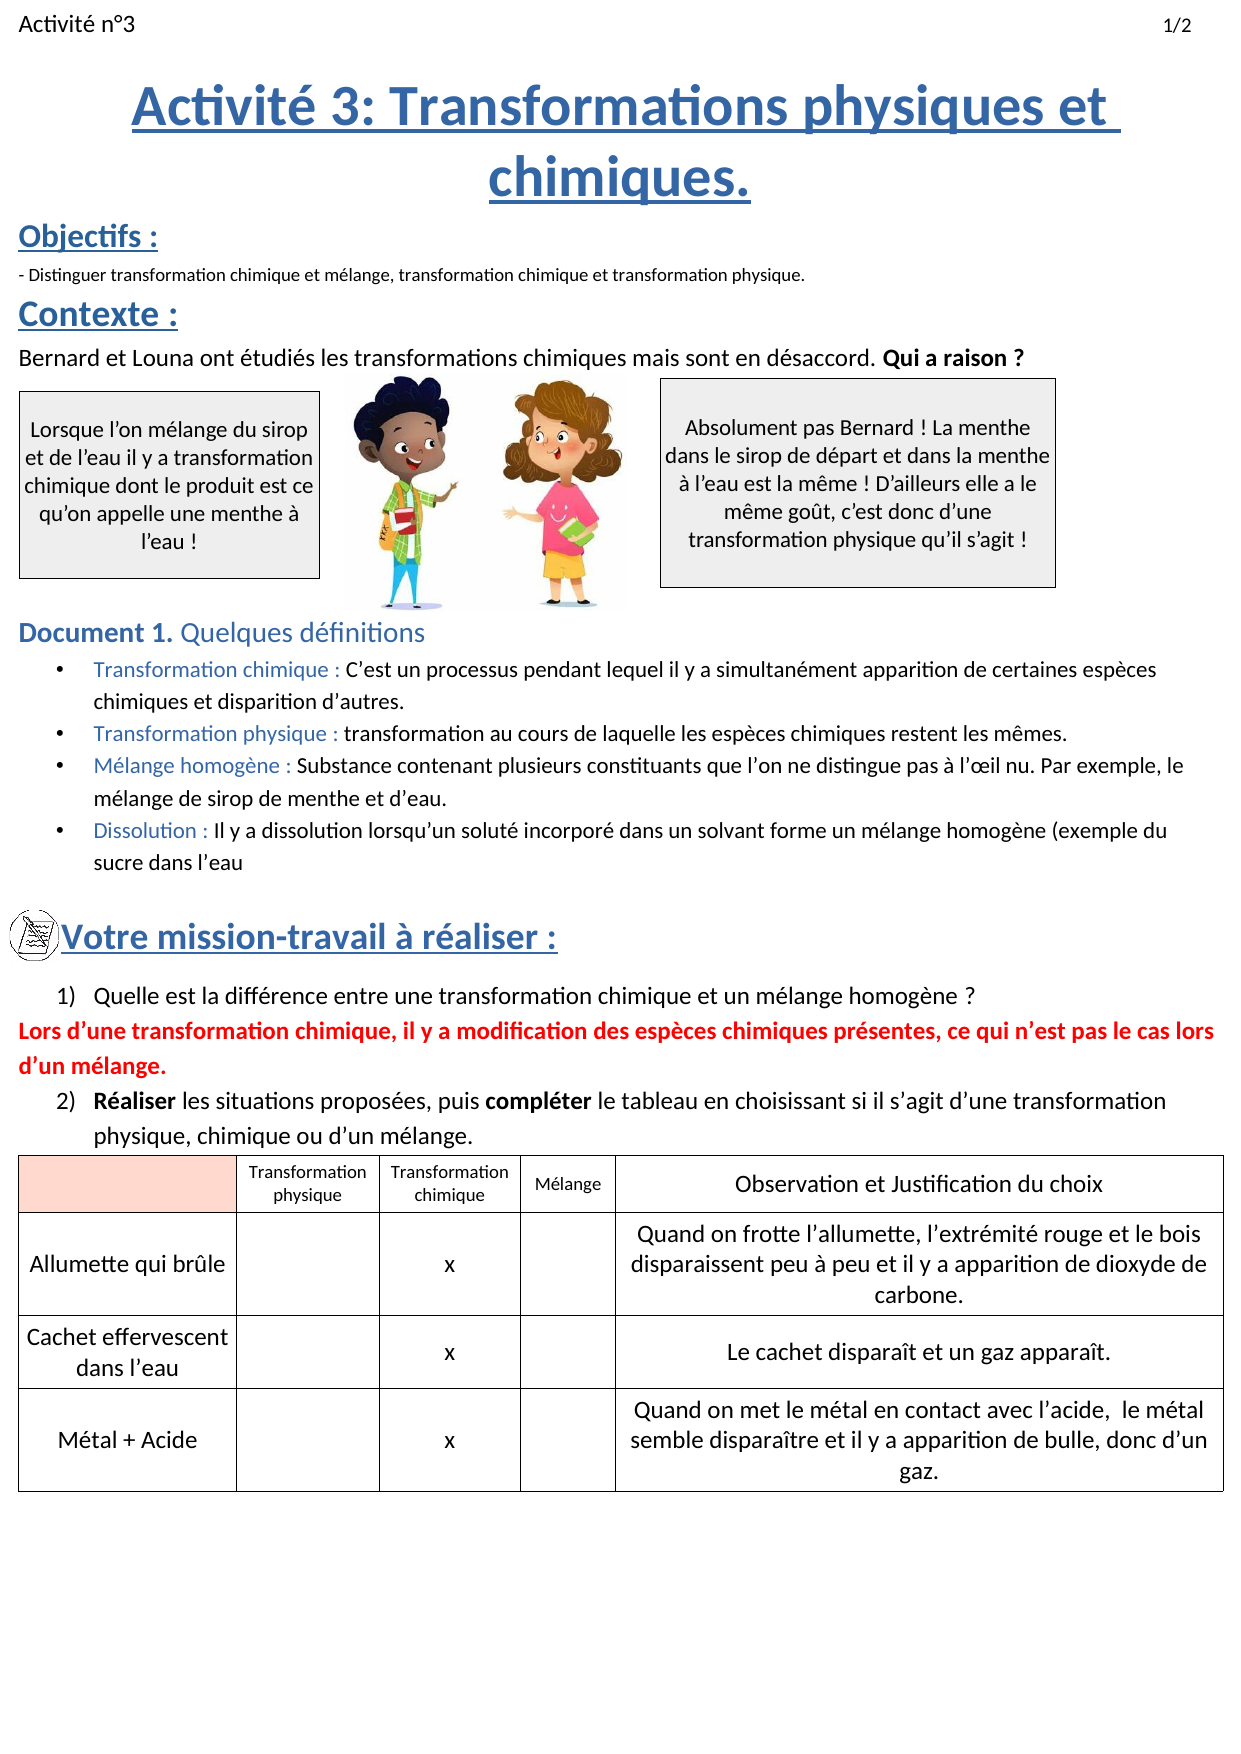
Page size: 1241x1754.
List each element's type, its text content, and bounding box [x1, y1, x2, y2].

table_cell Cachet effervescent dans l’eau [19, 1316, 236, 1388]
table_cell [521, 1316, 615, 1388]
text Bernard et Louna ont étudiés les transformations chimiques mais sont en désaccord. Qui a raison ? [18, 342, 1221, 373]
text Lors d’une transformation chimique, il y a modification des espèces chimiques présentes, ce qui n’est pas le cas lors d’un mélange. [18, 1015, 1221, 1080]
table_cell [237, 1389, 379, 1491]
list Transformation physique : transformation au cours de laquelle les espèces chimiques restent les mêmes. [56, 719, 1221, 747]
picture [344, 373, 628, 611]
table_cell Le cachet disparaît et un gaz apparaît. [616, 1316, 1223, 1388]
table_cell Métal + Acide [19, 1389, 236, 1491]
table_cell [237, 1213, 379, 1315]
list Réaliser les situations proposées, puis compléter le tableau en choisissant si il s’agit d’une transformation physique, chimique ou d’un mélange. [56, 1085, 1221, 1150]
list Transformation chimique : C’est un processus pendant lequel il y a simultanément apparition de certaines espèces chimiques et disparition d’autres. [56, 655, 1221, 715]
table_cell x [380, 1213, 520, 1315]
text - Distinguer transformation chimique et mélange, transformation chimique et transformation physique. [18, 263, 1221, 286]
list Quelle est la différence entre une transformation chimique et un mélange homogène ? [56, 980, 1221, 1010]
table_header Transformation physique [237, 1156, 379, 1212]
title Activité 3: Transformations physiques et [18, 68, 1221, 139]
list Mélange homogène : Substance contenant plusieurs constituants que l’on ne distingue pas à l’œil nu. Par exemple, le mélange de sirop de menthe et d’eau. [56, 752, 1221, 812]
text Document 1. Quelques définitions [18, 614, 1221, 650]
table_cell Quand on frotte l’allumette, l’extrémité rouge et le bois disparaissent peu à peu et il y a apparition de dioxyde de carbone. [616, 1213, 1223, 1315]
table_header [19, 1156, 236, 1212]
table_cell Allumette qui brûle [19, 1213, 236, 1315]
table_cell [521, 1389, 615, 1491]
table_header Mélange [521, 1156, 615, 1212]
table_cell x [380, 1316, 520, 1388]
text Objectifs : [18, 211, 1221, 257]
picture [9, 910, 59, 961]
table_cell [521, 1213, 615, 1315]
table_header Transformation chimique [380, 1156, 520, 1212]
table_cell x [380, 1389, 520, 1491]
title chimiques. [18, 139, 1221, 211]
table_header Observation et Justification du choix [616, 1156, 1223, 1212]
table_cell [237, 1316, 379, 1388]
list Dissolution : Il y a dissolution lorsqu’un soluté incorporé dans un solvant forme un mélange homogène (exemple du sucre dans l’eau [56, 816, 1221, 876]
text Votre mission-travail à réaliser : [59, 913, 1221, 958]
text Contexte : [18, 290, 1221, 336]
table_cell Quand on met le métal en contact avec l’acide, le métal semble disparaître et il y a apparition de bulle, donc d’un gaz. [616, 1389, 1223, 1491]
